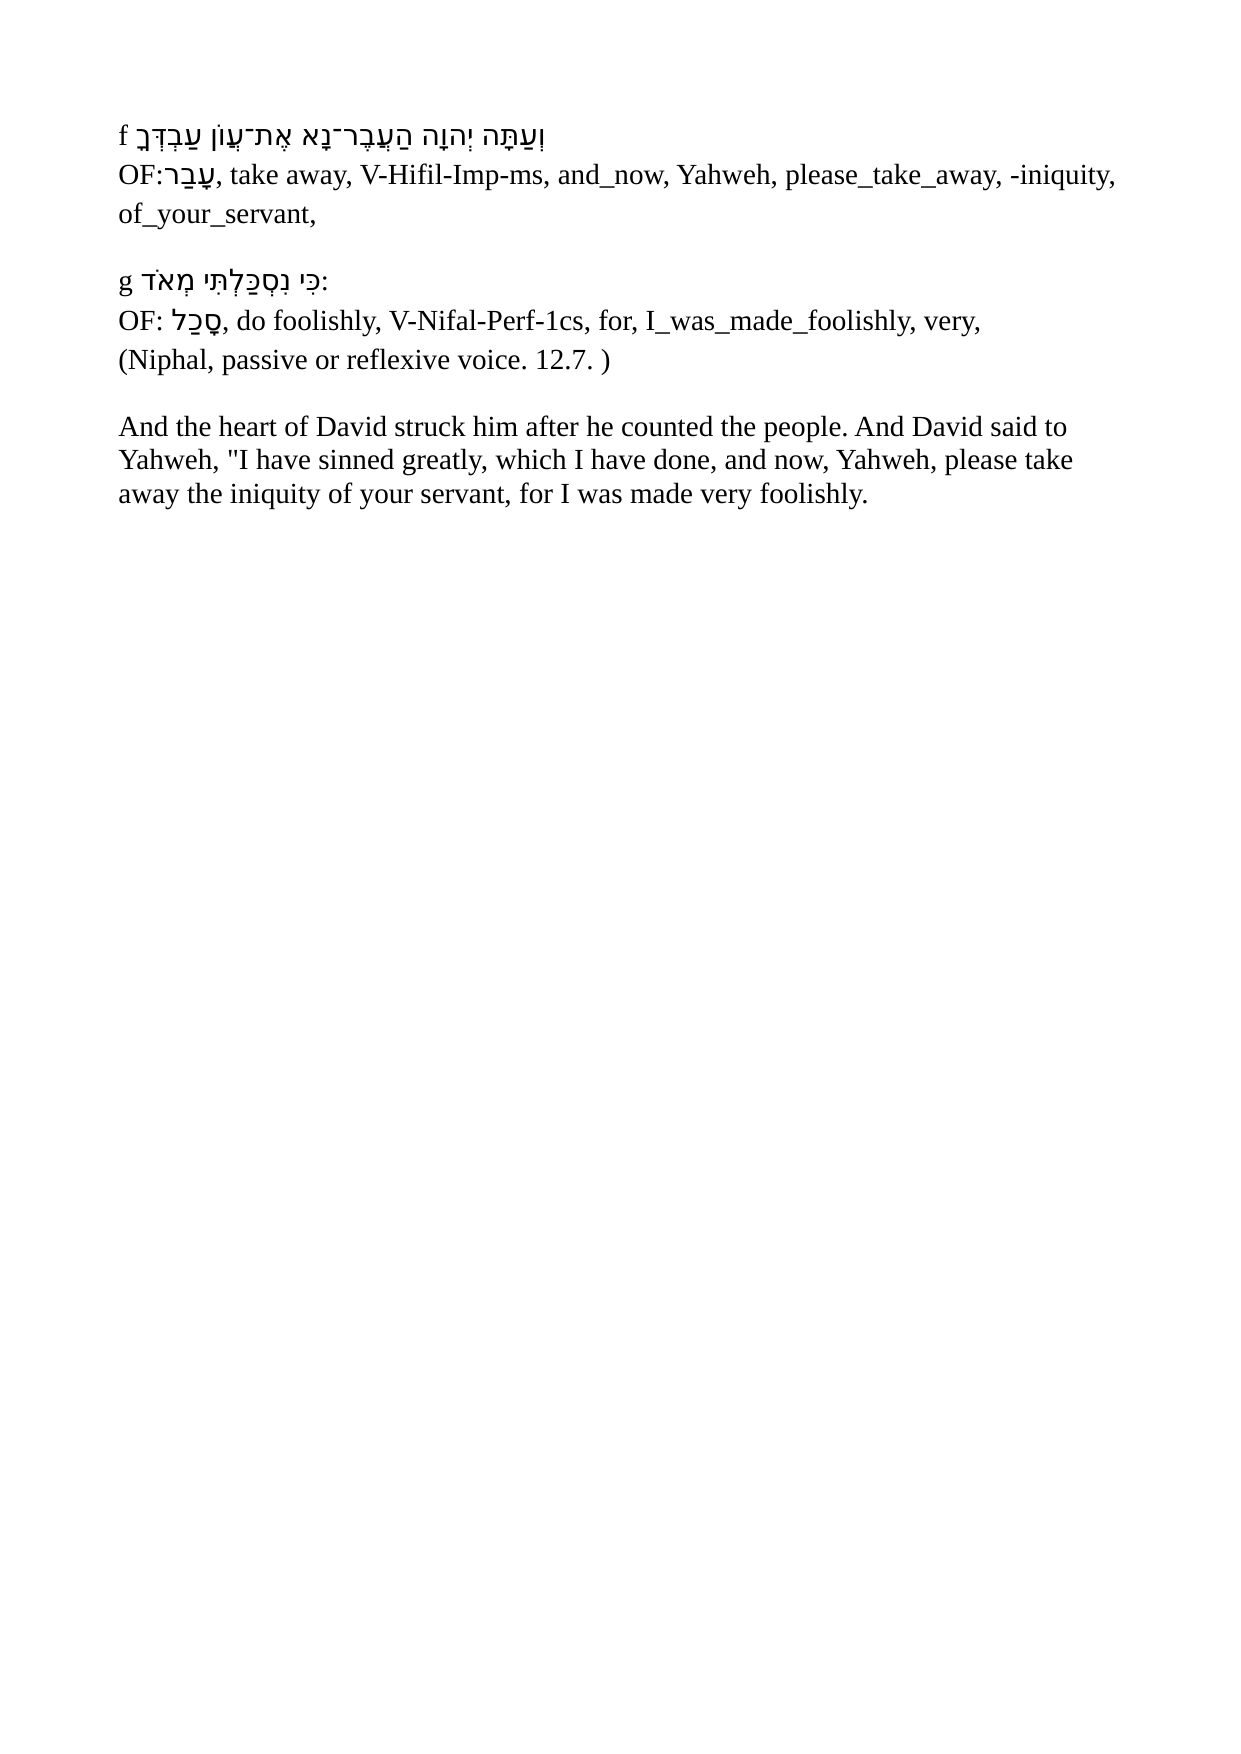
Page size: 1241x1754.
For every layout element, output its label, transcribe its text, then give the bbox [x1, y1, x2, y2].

text OF:עָבַר, take away, V-Hifil-Imp-ms, and_now, Yahweh, please_take_away, -iniquity, of_your_servant, [118, 157, 1122, 230]
text And the heart of David struck him after he counted the people. And David said to Yahweh, "I have sinned greatly, which I have done, and now, Yahweh, please take away the iniquity of your servant, for I was made very foolishly. [118, 409, 1122, 509]
text (Niphal, passive or reflexive voice. 12.7. ) [118, 342, 1122, 375]
text OF: סָכַל, do foolishly, V-Nifal-Perf-1cs, for, I_was_made_foolishly, very, [118, 303, 1122, 342]
text g כִּי נִסְכַּלְתִּי מְאֹד: [118, 263, 1122, 303]
text f וְעַתָּה יְהוָה הַעֲבֶר־נָא אֶת־עֲוֹן עַבְדְּךָ [118, 118, 1122, 157]
